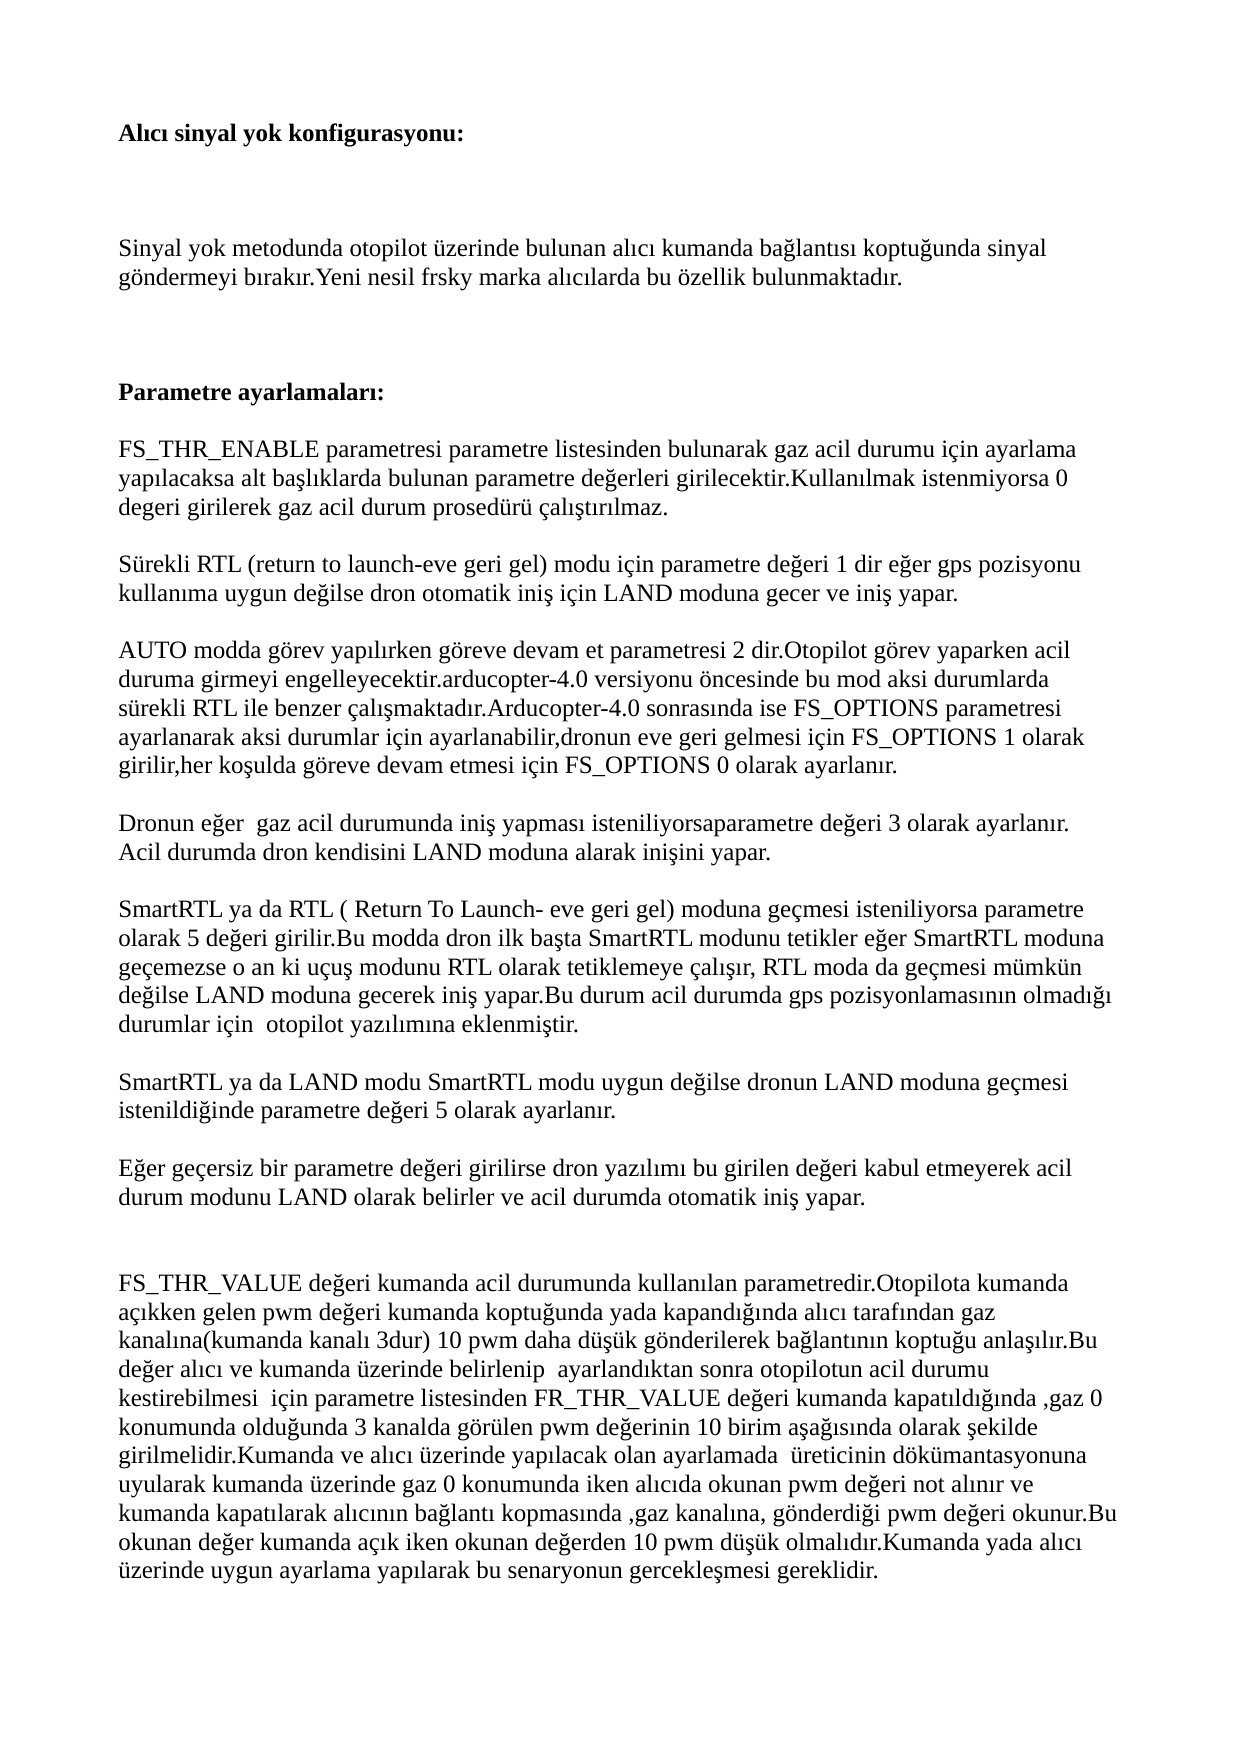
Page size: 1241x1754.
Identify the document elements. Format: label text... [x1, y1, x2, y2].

text Sürekli RTL (return to launch-eve geri gel) modu için parametre değeri 1 dir eğer gps pozisyonu kullanıma uygun değilse dron otomatik iniş için LAND moduna gecer ve iniş yapar. [118, 549, 1122, 607]
text SmartRTL ya da LAND modu SmartRTL modu uygun değilse dronun LAND moduna geçmesi istenildiğinde parametre değeri 5 olarak ayarlanır. [118, 1067, 1122, 1124]
text Parametre ayarlamaları: [118, 377, 1122, 406]
text Dronun eğer gaz acil durumunda iniş yapması isteniliyorsaparametre değeri 3 olarak ayarlanır. [118, 808, 1122, 837]
text SmartRTL ya da RTL ( Return To Launch- eve geri gel) moduna geçmesi isteniliyorsa parametre olarak 5 değeri girilir.Bu modda dron ilk başta SmartRTL modunu tetikler eğer SmartRTL moduna geçemezse o an ki uçuş modunu RTL olarak tetiklemeye çalışır, RTL moda da geçmesi mümkün değilse LAND moduna gecerek iniş yapar.Bu durum acil durumda gps pozisyonlamasının olmadığı durumlar için otopilot yazılımına eklenmiştir. [118, 894, 1122, 1038]
text Acil durumda dron kendisini LAND moduna alarak inişini yapar. [118, 837, 1122, 866]
text AUTO modda görev yapılırken göreve devam et parametresi 2 dir.Otopilot görev yaparken acil duruma girmeyi engelleyecektir.arducopter-4.0 versiyonu öncesinde bu mod aksi durumlarda sürekli RTL ile benzer çalışmaktadır.Arducopter-4.0 sonrasında ise FS_OPTIONS parametresi ayarlanarak aksi durumlar için ayarlanabilir,dronun eve geri gelmesi için FS_OPTIONS 1 olarak girilir,her koşulda göreve devam etmesi için FS_OPTIONS 0 olarak ayarlanır. [118, 636, 1122, 779]
text FS_THR_ENABLE parametresi parametre listesinden bulunarak gaz acil durumu için ayarlama yapılacaksa alt başlıklarda bulunan parametre değerleri girilecektir.Kullanılmak istenmiyorsa 0 degeri girilerek gaz acil durum prosedürü çalıştırılmaz. [118, 434, 1122, 521]
text FS_THR_VALUE değeri kumanda acil durumunda kullanılan parametredir.Otopilota kumanda açıkken gelen pwm değeri kumanda koptuğunda yada kapandığında alıcı tarafından gaz kanalına(kumanda kanalı 3dur) 10 pwm daha düşük gönderilerek bağlantının koptuğu anlaşılır.Bu değer alıcı ve kumanda üzerinde belirlenip ayarlandıktan sonra otopilotun acil durumu kestirebilmesi için parametre listesinden FR_THR_VALUE değeri kumanda kapatıldığında ,gaz 0 konumunda olduğunda 3 kanalda görülen pwm değerinin 10 birim aşağısında olarak şekilde girilmelidir.Kumanda ve alıcı üzerinde yapılacak olan ayarlamada üreticinin dökümantasyonuna uyularak kumanda üzerinde gaz 0 konumunda iken alıcıda okunan pwm değeri not alınır ve kumanda kapatılarak alıcının bağlantı kopmasında ,gaz kanalına, gönderdiği pwm değeri okunur.Bu okunan değer kumanda açık iken okunan değerden 10 pwm düşük olmalıdır.Kumanda yada alıcı üzerinde uygun ayarlama yapılarak bu senaryonun gercekleşmesi gereklidir. [118, 1268, 1122, 1584]
text Sinyal yok metodunda otopilot üzerinde bulunan alıcı kumanda bağlantısı koptuğunda sinyal göndermeyi bırakır.Yeni nesil frsky marka alıcılarda bu özellik bulunmaktadır. [118, 233, 1122, 291]
text Alıcı sinyal yok konfigurasyonu: [118, 118, 1122, 147]
text Eğer geçersiz bir parametre değeri girilirse dron yazılımı bu girilen değeri kabul etmeyerek acil durum modunu LAND olarak belirler ve acil durumda otomatik iniş yapar. [118, 1153, 1122, 1211]
